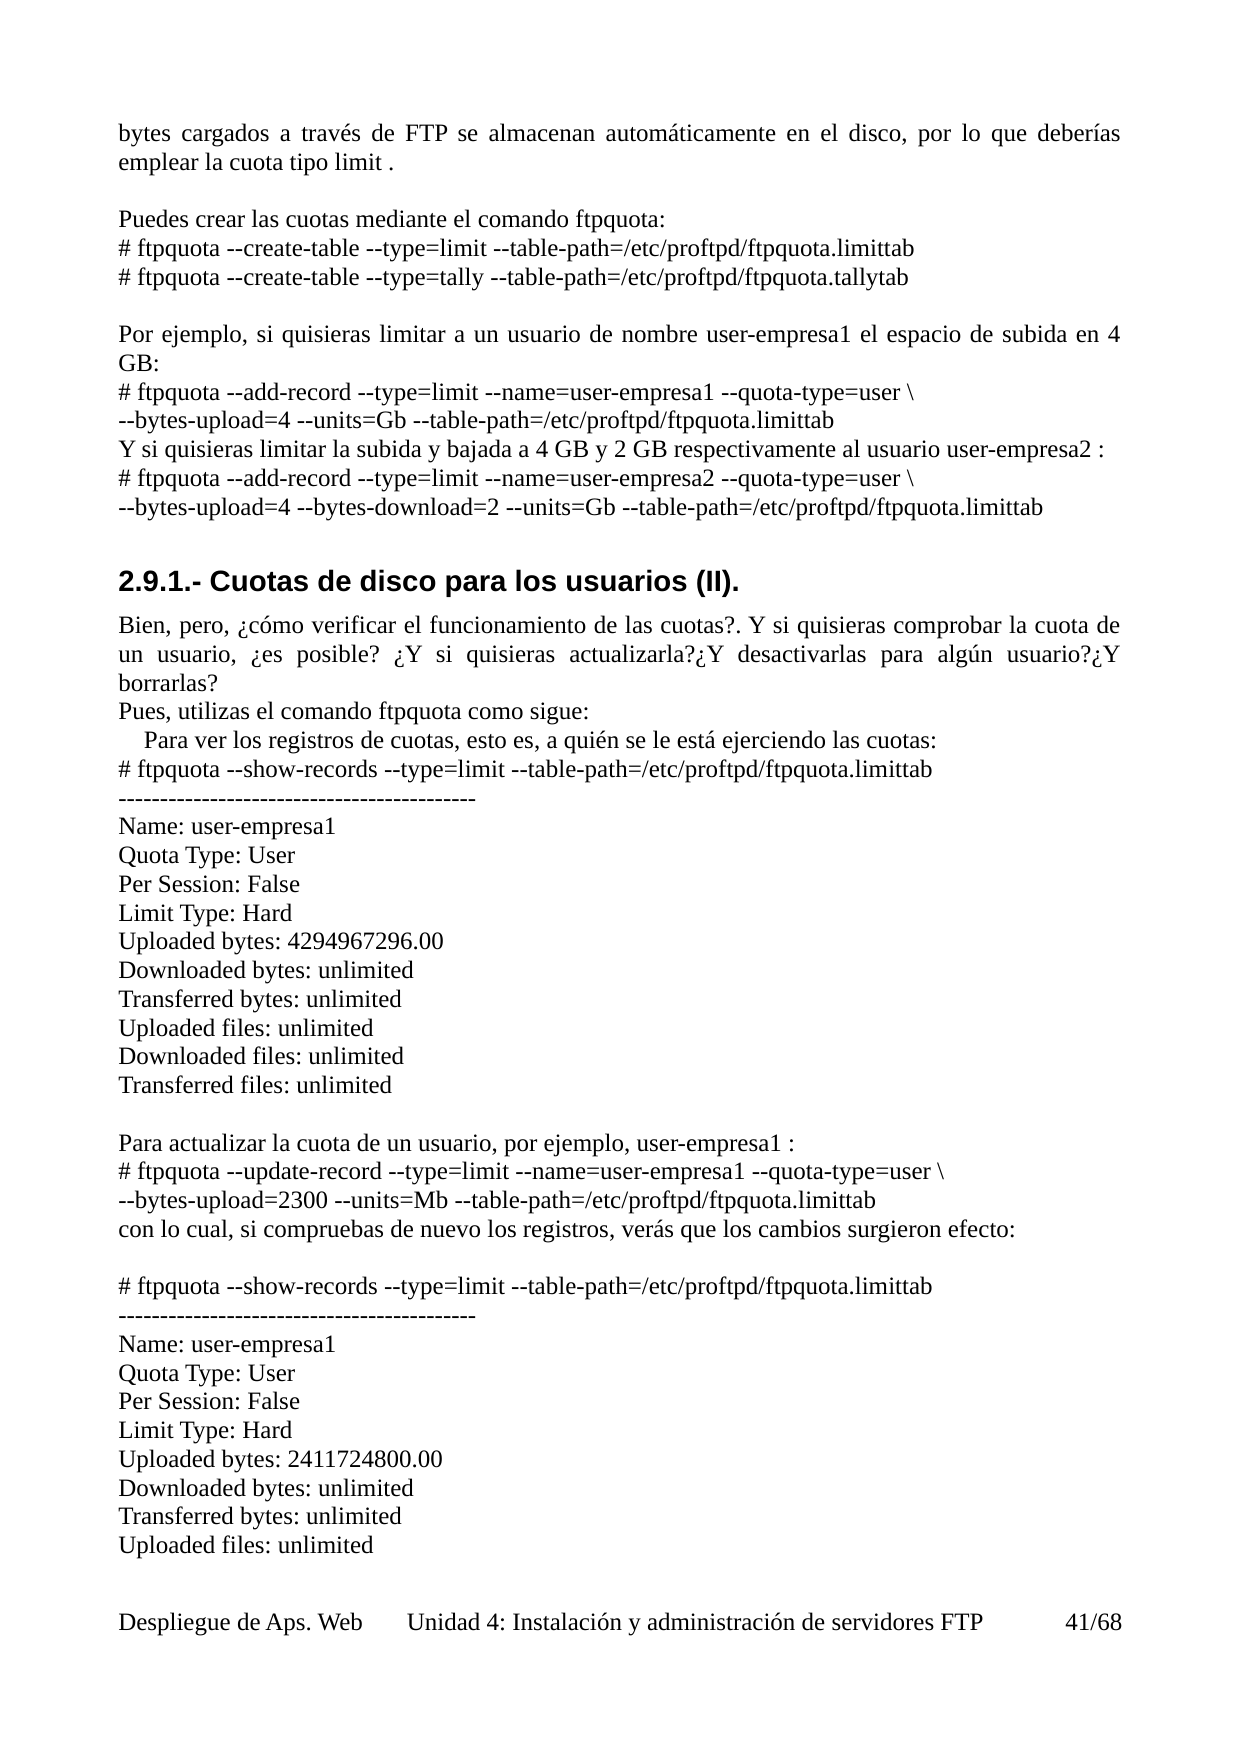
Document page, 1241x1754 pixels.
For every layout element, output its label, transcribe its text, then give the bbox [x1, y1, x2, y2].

text Per Session: False [118, 1386, 1122, 1415]
subtitle 2.9.1.- Cuotas de disco para los usuarios (II). [118, 564, 1122, 598]
text Uploaded files: unlimited [118, 1013, 1122, 1041]
text  Para ver los registros de cuotas, esto es, a quién se le está ejerciendo las cuotas: [118, 725, 1122, 754]
text --bytes-upload=4 --bytes-download=2 --units=Gb --table-path=/etc/proftpd/ftpquota.limittab [118, 492, 1122, 521]
text Transferred files: unlimited [118, 1070, 1122, 1099]
text Downloaded bytes: unlimited [118, 1473, 1122, 1501]
text Uploaded files: unlimited [118, 1530, 1122, 1559]
text Limit Type: Hard [118, 1415, 1122, 1444]
text Quota Type: User [118, 1358, 1122, 1386]
text # ftpquota --add-record --type=limit --name=user-empresa1 --quota-type=user \ [118, 377, 1122, 406]
text Per Session: False [118, 869, 1122, 898]
text Limit Type: Hard [118, 898, 1122, 926]
text  [118, 1099, 1122, 1128]
text con lo cual, si compruebas de nuevo los registros, verás que los cambios surgieron efecto: [118, 1214, 1122, 1243]
text --bytes-upload=4 --units=Gb --table-path=/etc/proftpd/ftpquota.limittab [118, 406, 1122, 434]
text Downloaded files: unlimited [118, 1041, 1122, 1070]
text # ftpquota --update-record --type=limit --name=user-empresa1 --quota-type=user \ [118, 1156, 1122, 1185]
text Transferred bytes: unlimited [118, 1501, 1122, 1530]
text # ftpquota --show-records --type=limit --table-path=/etc/proftpd/ftpquota.limittab [118, 1271, 1122, 1300]
text # ftpquota --show-records --type=limit --table-path=/etc/proftpd/ftpquota.limittab [118, 754, 1122, 783]
text Para actualizar la cuota de un usuario, por ejemplo, user-empresa1 : [118, 1128, 1122, 1156]
text ------------------------------------------- [118, 783, 1122, 811]
text ------------------------------------------- [118, 1300, 1122, 1329]
text Uploaded bytes: 2411724800.00 [118, 1444, 1122, 1473]
text bytes cargados a través de FTP se almacenan automáticamente en el disco, por lo que deberías emplear la cuota tipo limit . [118, 118, 1122, 176]
text Uploaded bytes: 4294967296.00 [118, 926, 1122, 955]
text Name: user-empresa1 [118, 1329, 1122, 1358]
text # ftpquota --add-record --type=limit --name=user-empresa2 --quota-type=user \ [118, 463, 1122, 492]
text # ftpquota --create-table --type=tally --table-path=/etc/proftpd/ftpquota.tallytab [118, 262, 1122, 291]
text Por ejemplo, si quisieras limitar a un usuario de nombre user-empresa1 el espacio de subida en 4 GB: [118, 319, 1122, 377]
text Puedes crear las cuotas mediante el comando ftpquota: [118, 204, 1122, 233]
text Pues, utilizas el comando ftpquota como sigue: [118, 696, 1122, 725]
text Name: user-empresa1 [118, 811, 1122, 840]
text # ftpquota --create-table --type=limit --table-path=/etc/proftpd/ftpquota.limittab [118, 233, 1122, 262]
text Transferred bytes: unlimited [118, 984, 1122, 1013]
text --bytes-upload=2300 --units=Mb --table-path=/etc/proftpd/ftpquota.limittab [118, 1185, 1122, 1214]
text Quota Type: User [118, 840, 1122, 869]
text Bien, pero, ¿cómo verificar el funcionamiento de las cuotas?. Y si quisieras comprobar la cuota de un usuario, ¿es posible? ¿Y si quisieras actualizarla?¿Y desactivarlas para algún usuario?¿Y borrarlas? [118, 610, 1122, 696]
text Downloaded bytes: unlimited [118, 955, 1122, 984]
text Y si quisieras limitar la subida y bajada a 4 GB y 2 GB respectivamente al usuario user-empresa2 : [118, 434, 1122, 463]
